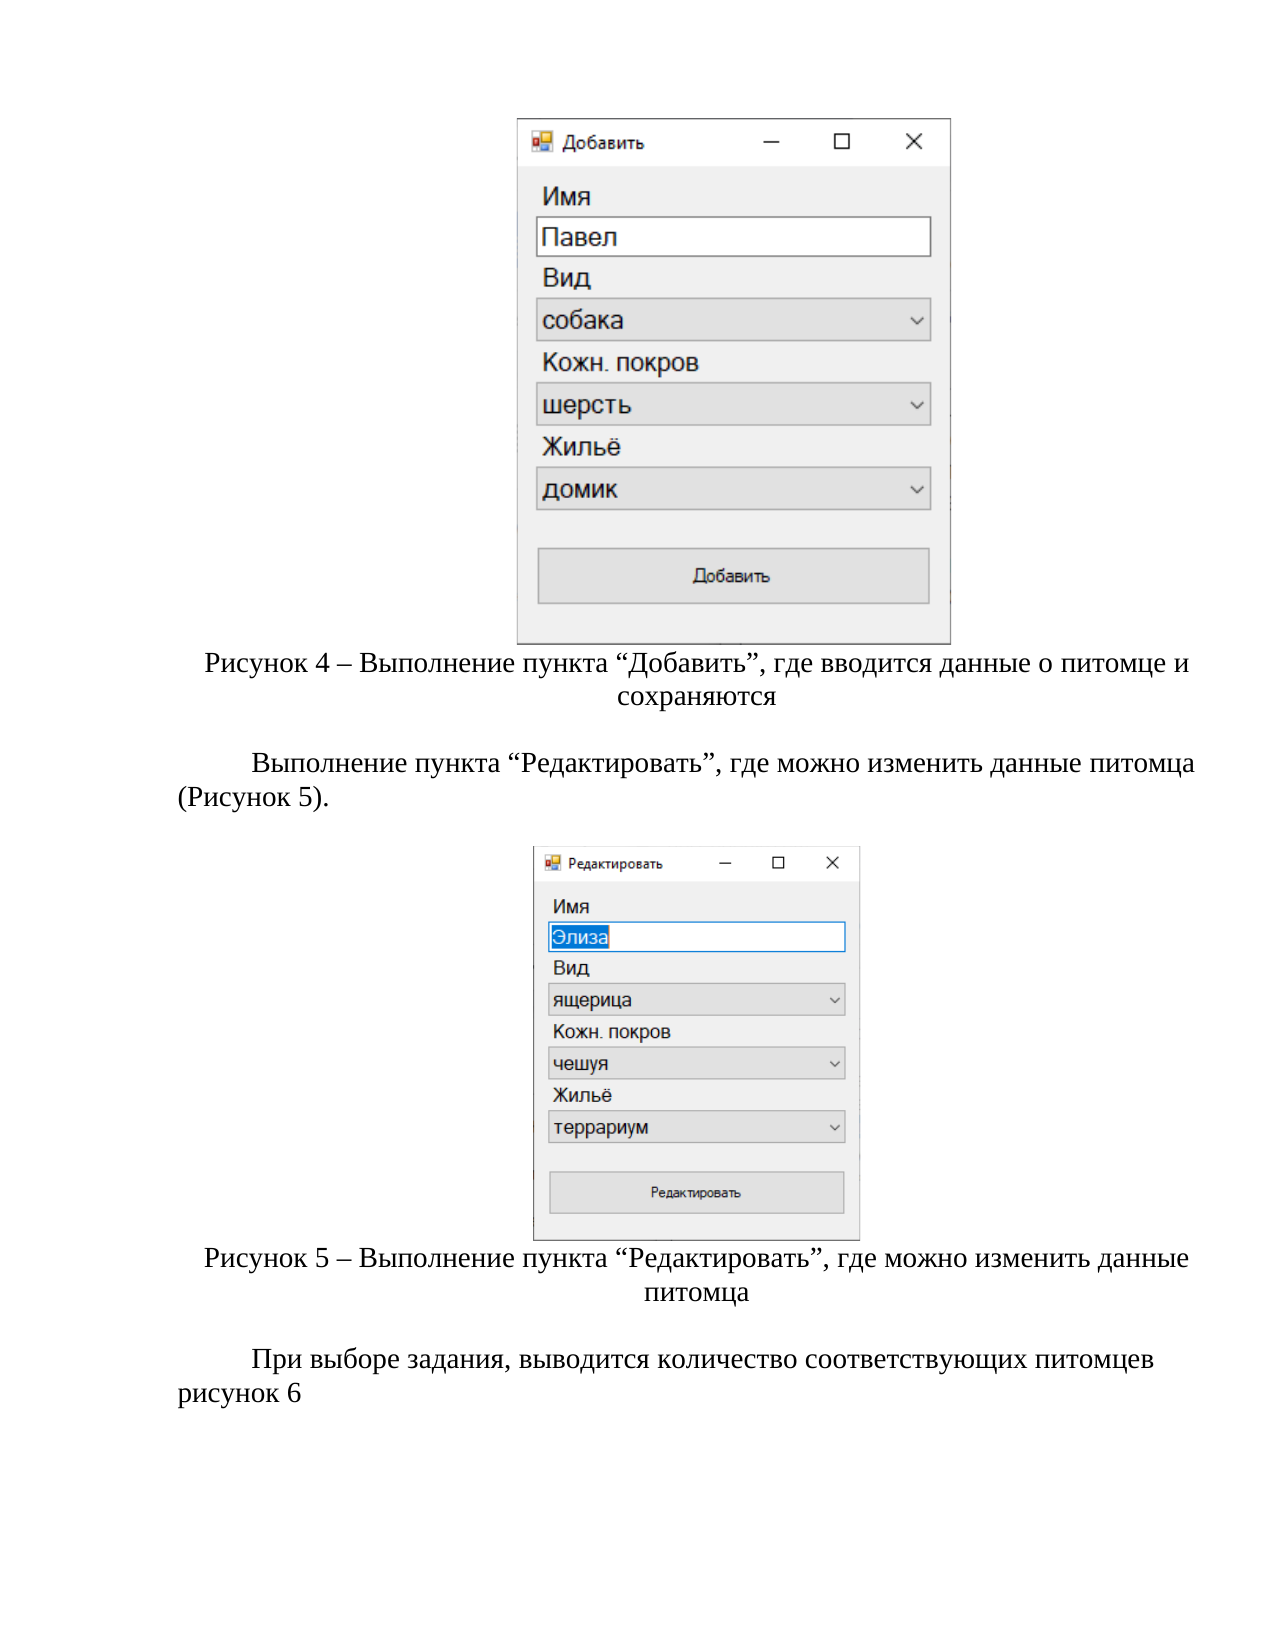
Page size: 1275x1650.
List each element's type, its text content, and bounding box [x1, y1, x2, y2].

picture [533, 846, 861, 1241]
text Рисунок 5 – Выполнение пункта “Редактировать”, где можно изменить данные питомца [177, 1241, 1216, 1308]
text При выборе задания, выводится количество соответствующих питомцев рисунок 6 [177, 1341, 1216, 1408]
text Выполнение пункта “Редактировать”, где можно изменить данные питомца (Рисунок 5). [177, 745, 1216, 812]
text Рисунок 4 – Выполнение пункта “Добавить”, где вводится данные о питомце и сохраняются [177, 645, 1216, 712]
picture [516, 118, 952, 645]
